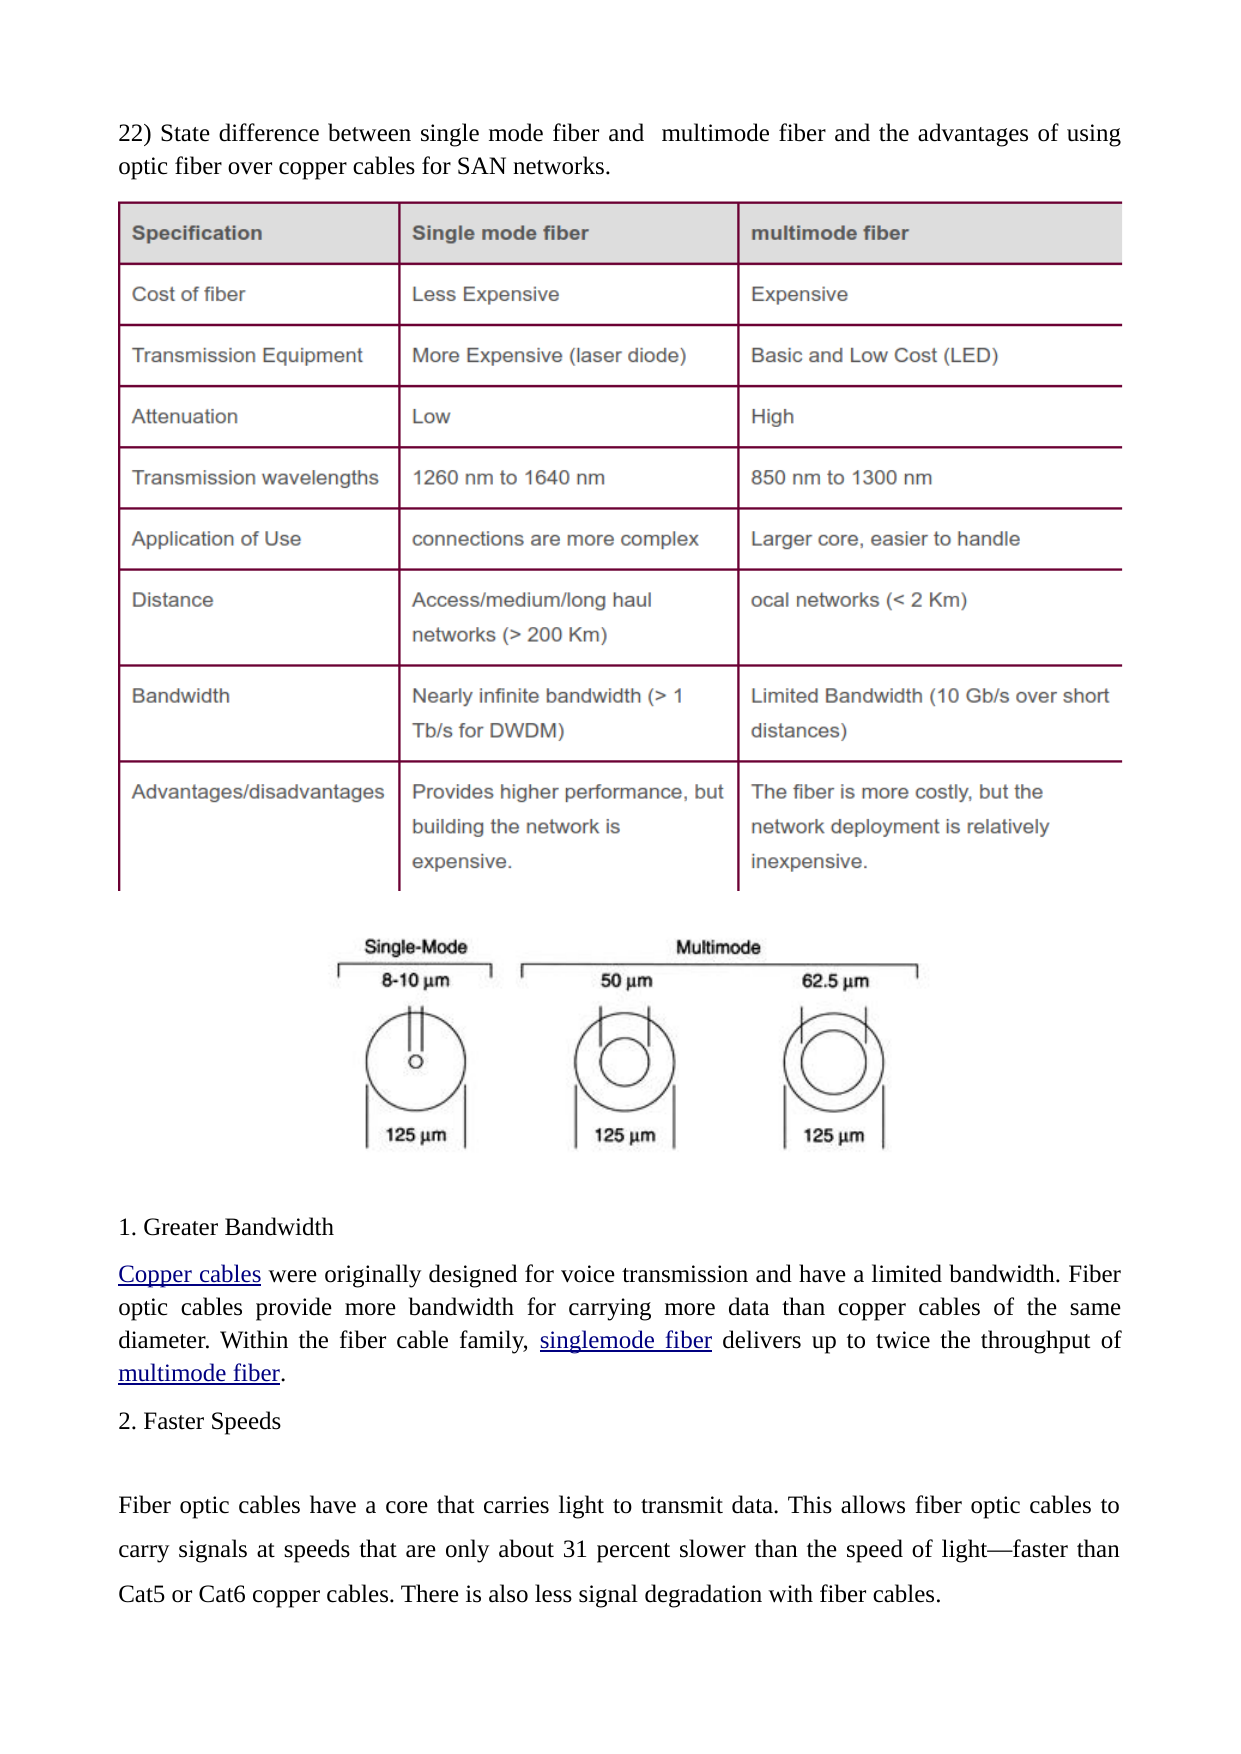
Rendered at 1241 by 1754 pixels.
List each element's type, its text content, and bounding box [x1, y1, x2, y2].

picture [118, 198, 1123, 891]
text 22) State difference between single mode fiber and multimode fiber and the advantages of using optic fiber over copper cables for SAN networks. [118, 118, 1122, 180]
text 1. Greater Bandwidth [118, 1212, 1122, 1240]
text 2. Faster Speeds [118, 1406, 1122, 1434]
picture [317, 926, 942, 1160]
text Fiber optic cables have a core that carries light to transmit data. This allows fiber optic cables to carry signals at speeds that are only about 31 percent slower than the speed of light—faster than Cat5 or Cat6 copper cables. There is also less signal degradation with fiber cables. [118, 1490, 1122, 1608]
text Copper cables were originally designed for voice transmission and have a limited bandwidth. Fiber optic cables provide more bandwidth for carrying more data than copper cables of the same diameter. Within the fiber cable family, singlemode fiber delivers up to twice the throughput of multimode fiber. [118, 1259, 1122, 1387]
